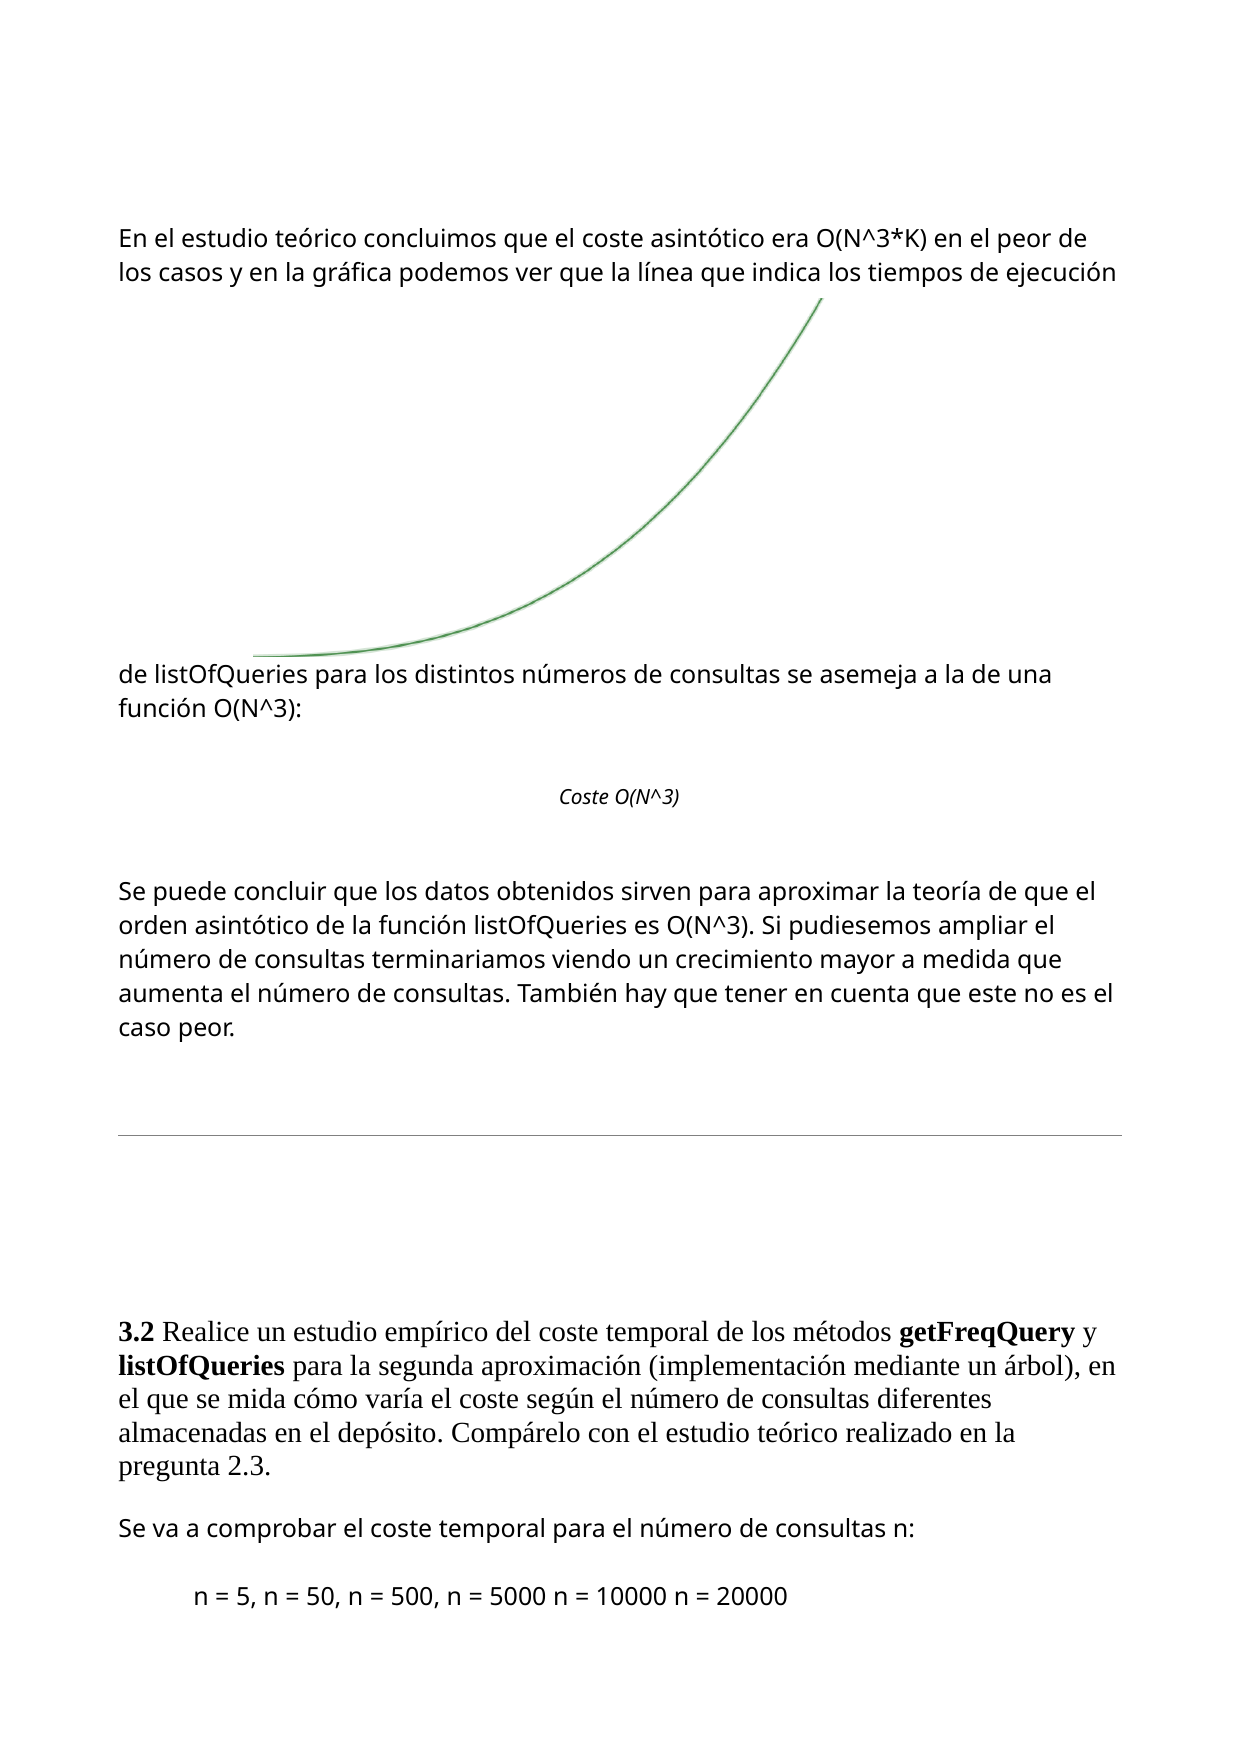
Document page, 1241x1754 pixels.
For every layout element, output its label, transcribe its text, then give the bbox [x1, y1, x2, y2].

text n = 5, n = 50, n = 500, n = 5000 n = 10000 n = 20000 [118, 1579, 1122, 1613]
text Se puede concluir que los datos obtenidos sirven para aproximar la teoría de que el orden asintótico de la función listOfQueries es O(N^3). Si pudiesemos ampliar el número de consultas terminariamos viendo un crecimiento mayor a medida que aumenta el número de consultas. También hay que tener en cuenta que este no es el caso peor. [118, 874, 1122, 1044]
text Se va a comprobar el coste temporal para el número de consultas n: [118, 1511, 1122, 1545]
text En el estudio teórico concluimos que el coste asintótico era O(N^3*K) en el peor de los casos y en la gráfica podemos ver que la línea que indica los tiempos de ejecución de listOfQueries para los distintos números de consultas se asemeja a la de una función O(N^3): [118, 220, 1122, 725]
text Coste O(N^3) [118, 782, 1122, 811]
text listOfQueries para la segunda aproximación (implementación mediante un árbol), en el que se mida cómo varía el coste según el número de consultas diferentes almacenadas en el depósito. Compárelo con el estudio teórico realizado en la pregunta 2.3. [118, 1348, 1122, 1482]
picture [253, 298, 931, 657]
text 3.2 Realice un estudio empírico del coste temporal de los métodos getFreqQuery y [118, 1314, 1122, 1348]
